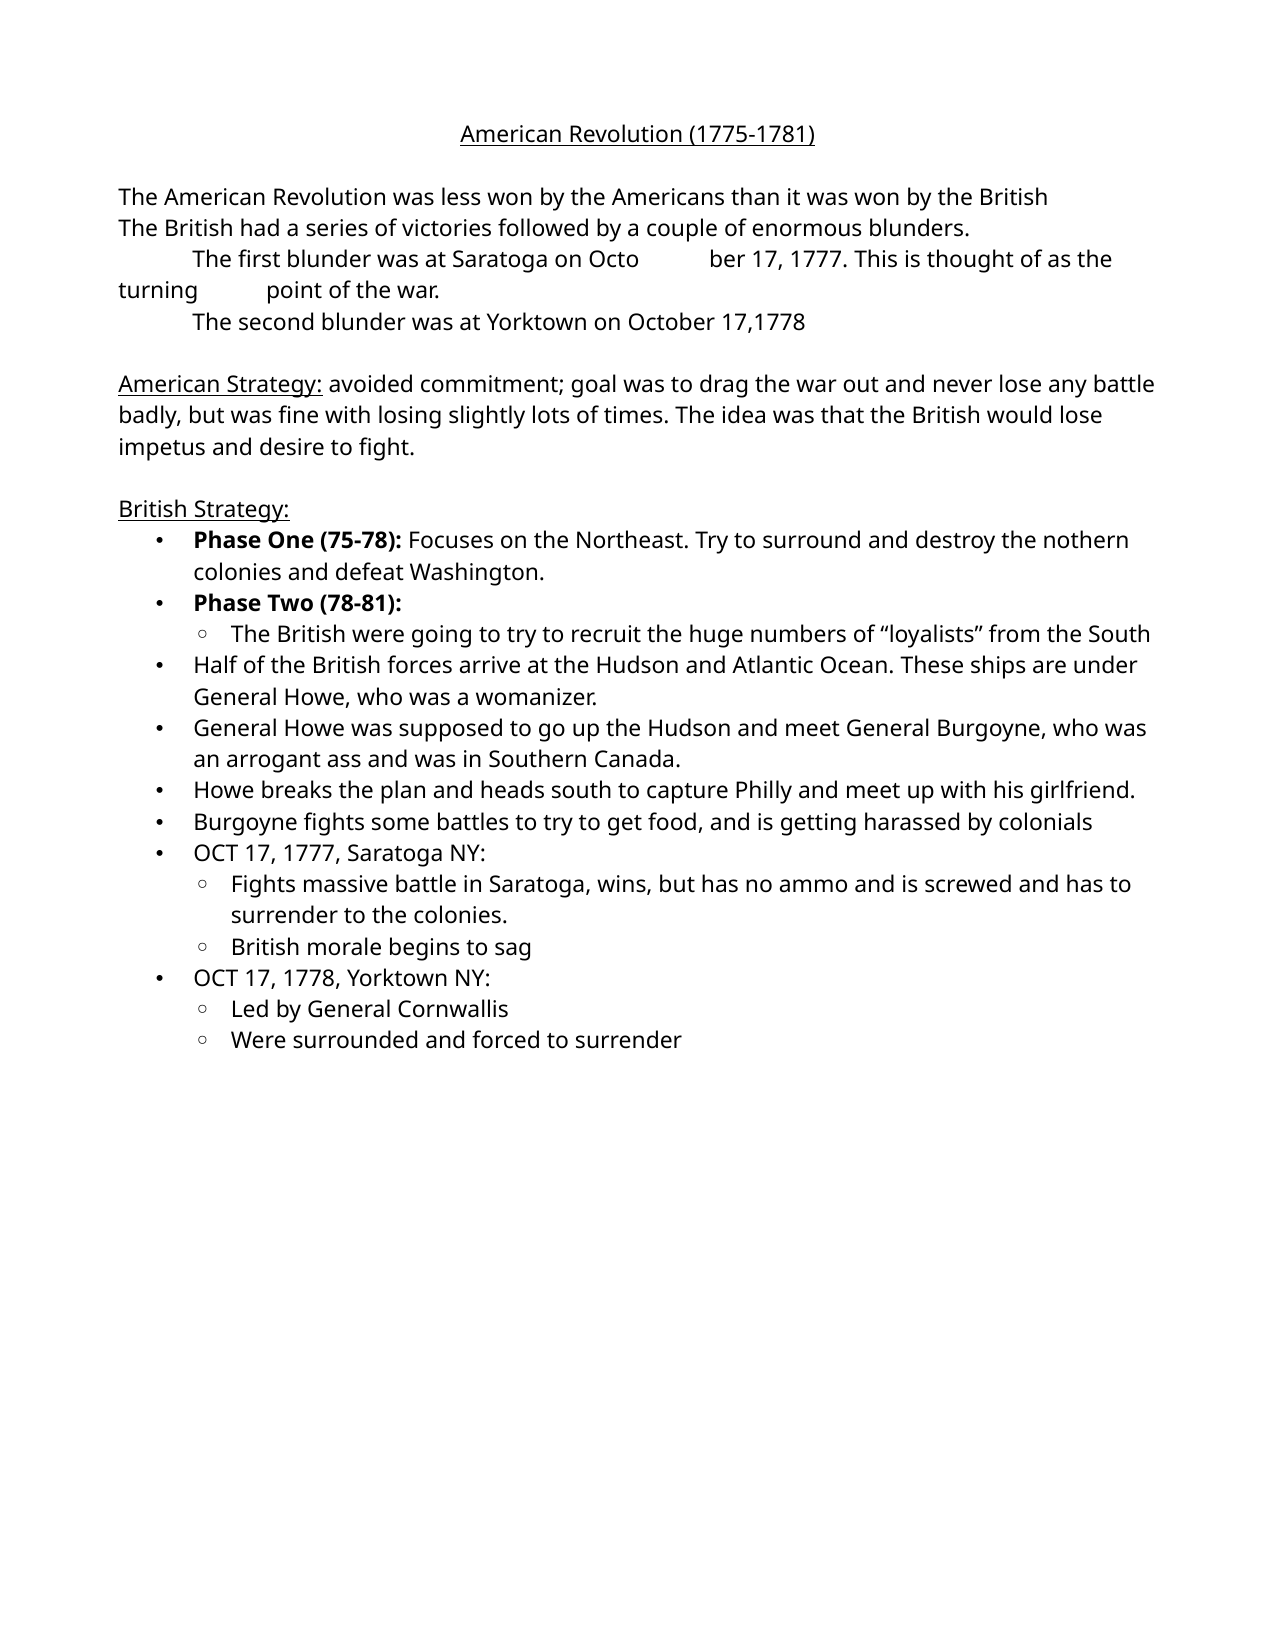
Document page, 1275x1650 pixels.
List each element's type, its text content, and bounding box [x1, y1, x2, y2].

list Burgoyne fights some battles to try to get food, and is getting harassed by colonials [156, 806, 1157, 837]
list Phase Two (78-81): [156, 587, 1157, 618]
text The American Revolution was less won by the Americans than it was won by the British [118, 181, 1157, 212]
text American Revolution (1775-1781) [118, 118, 1157, 149]
text The first blunder was at Saratoga on Octo ber 17, 1777. This is thought of as the turning point of the war. [118, 243, 1157, 306]
text American Strategy: avoided commitment; goal was to drag the war out and never lose any battle badly, but was fine with losing slightly lots of times. The idea was that the British would lose impetus and desire to fight. [118, 368, 1157, 462]
text British Strategy: [118, 493, 1157, 524]
list Fights massive battle in Saratoga, wins, but has no ammo and is screwed and has to surrender to the colonies. [193, 868, 1157, 931]
list British morale begins to sag [193, 931, 1157, 962]
list Led by General Cornwallis [193, 993, 1157, 1024]
list The British were going to try to recruit the huge numbers of “loyalists” from the South [193, 618, 1157, 649]
text The British had a series of victories followed by a couple of enormous blunders. [118, 212, 1157, 243]
list Half of the British forces arrive at the Hudson and Atlantic Ocean. These ships are under General Howe, who was a womanizer. [156, 649, 1157, 712]
list Were surrounded and forced to surrender [193, 1024, 1157, 1056]
text The second blunder was at Yorktown on October 17,1778 [118, 306, 1157, 337]
list General Howe was supposed to go up the Hudson and meet General Burgoyne, who was an arrogant ass and was in Southern Canada. [156, 712, 1157, 774]
list OCT 17, 1777, Saratoga NY: [156, 837, 1157, 868]
list Phase One (75-78): Focuses on the Northeast. Try to surround and destroy the nothern colonies and defeat Washington. [156, 524, 1157, 587]
list OCT 17, 1778, Yorktown NY: [156, 962, 1157, 993]
list Howe breaks the plan and heads south to capture Philly and meet up with his girlfriend. [156, 774, 1157, 806]
